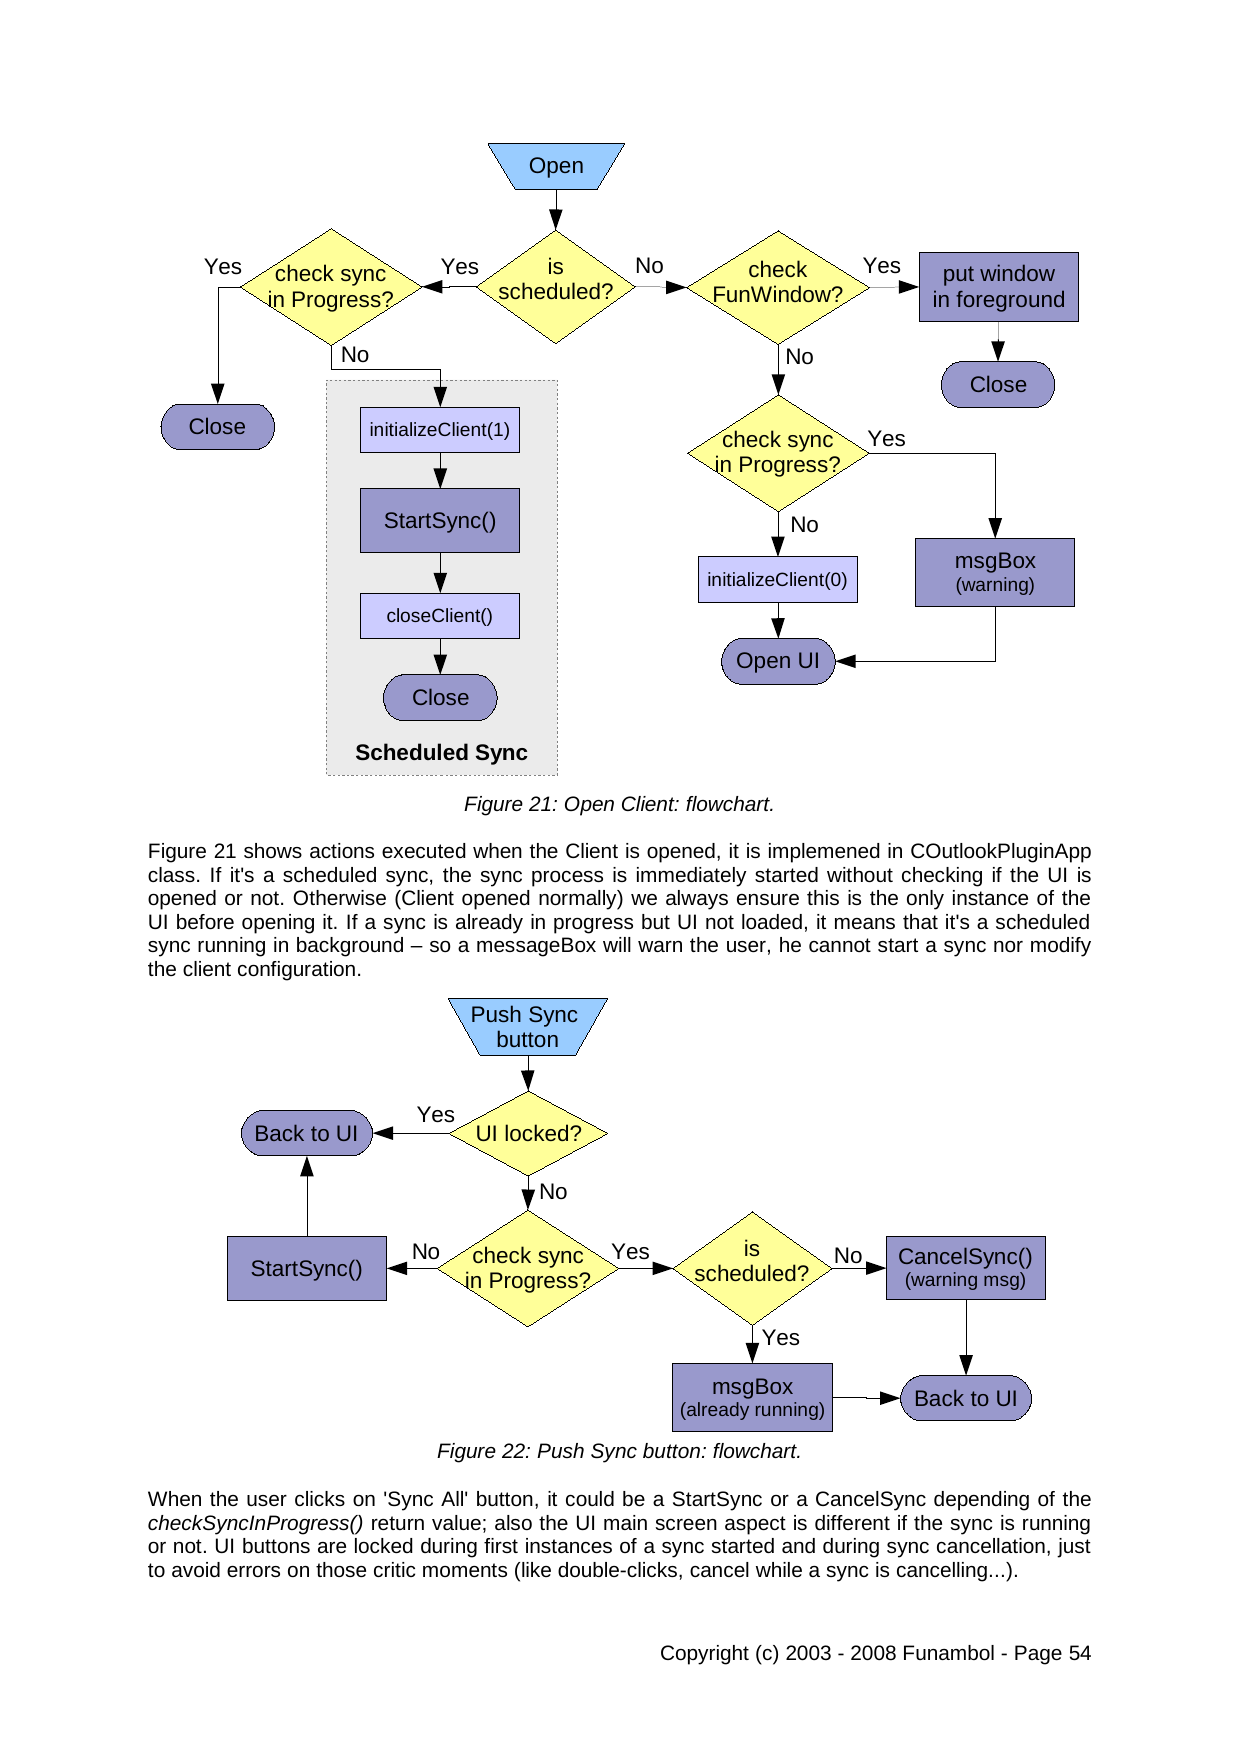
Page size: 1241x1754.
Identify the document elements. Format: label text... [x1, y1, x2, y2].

text When the user clicks on 'Sync All' button, it could be a StartSync or a CancelSync depending of the checkSyncInProgress() return value; also the UI main screen aspect is different if the sync is running or not. UI buttons are locked during first instances of a sync started and during sync cancellation, just to avoid errors on those critic moments (like double-clicks, cancel while a sync is cancelling...). [148, 1463, 1093, 1582]
text Figure 22: Push Sync button: flowchart. [148, 993, 1093, 1463]
text Figure 21: Open Client: flowchart. [148, 131, 1093, 816]
text Figure 21 shows actions executed when the Client is opened, it is implemened in COutlookPluginApp class. If it's a scheduled sync, the sync process is immediately started without checking if the UI is opened or not. Otherwise (Client opened normally) we always ensure this is the only instance of the UI before opening it. If a sync is already in progress but UI not loaded, it means that it's a scheduled sync running in background – so a messageBox will warn the user, he cannot start a sync nor modify the client configuration. [148, 816, 1093, 981]
text [148, 981, 1093, 993]
